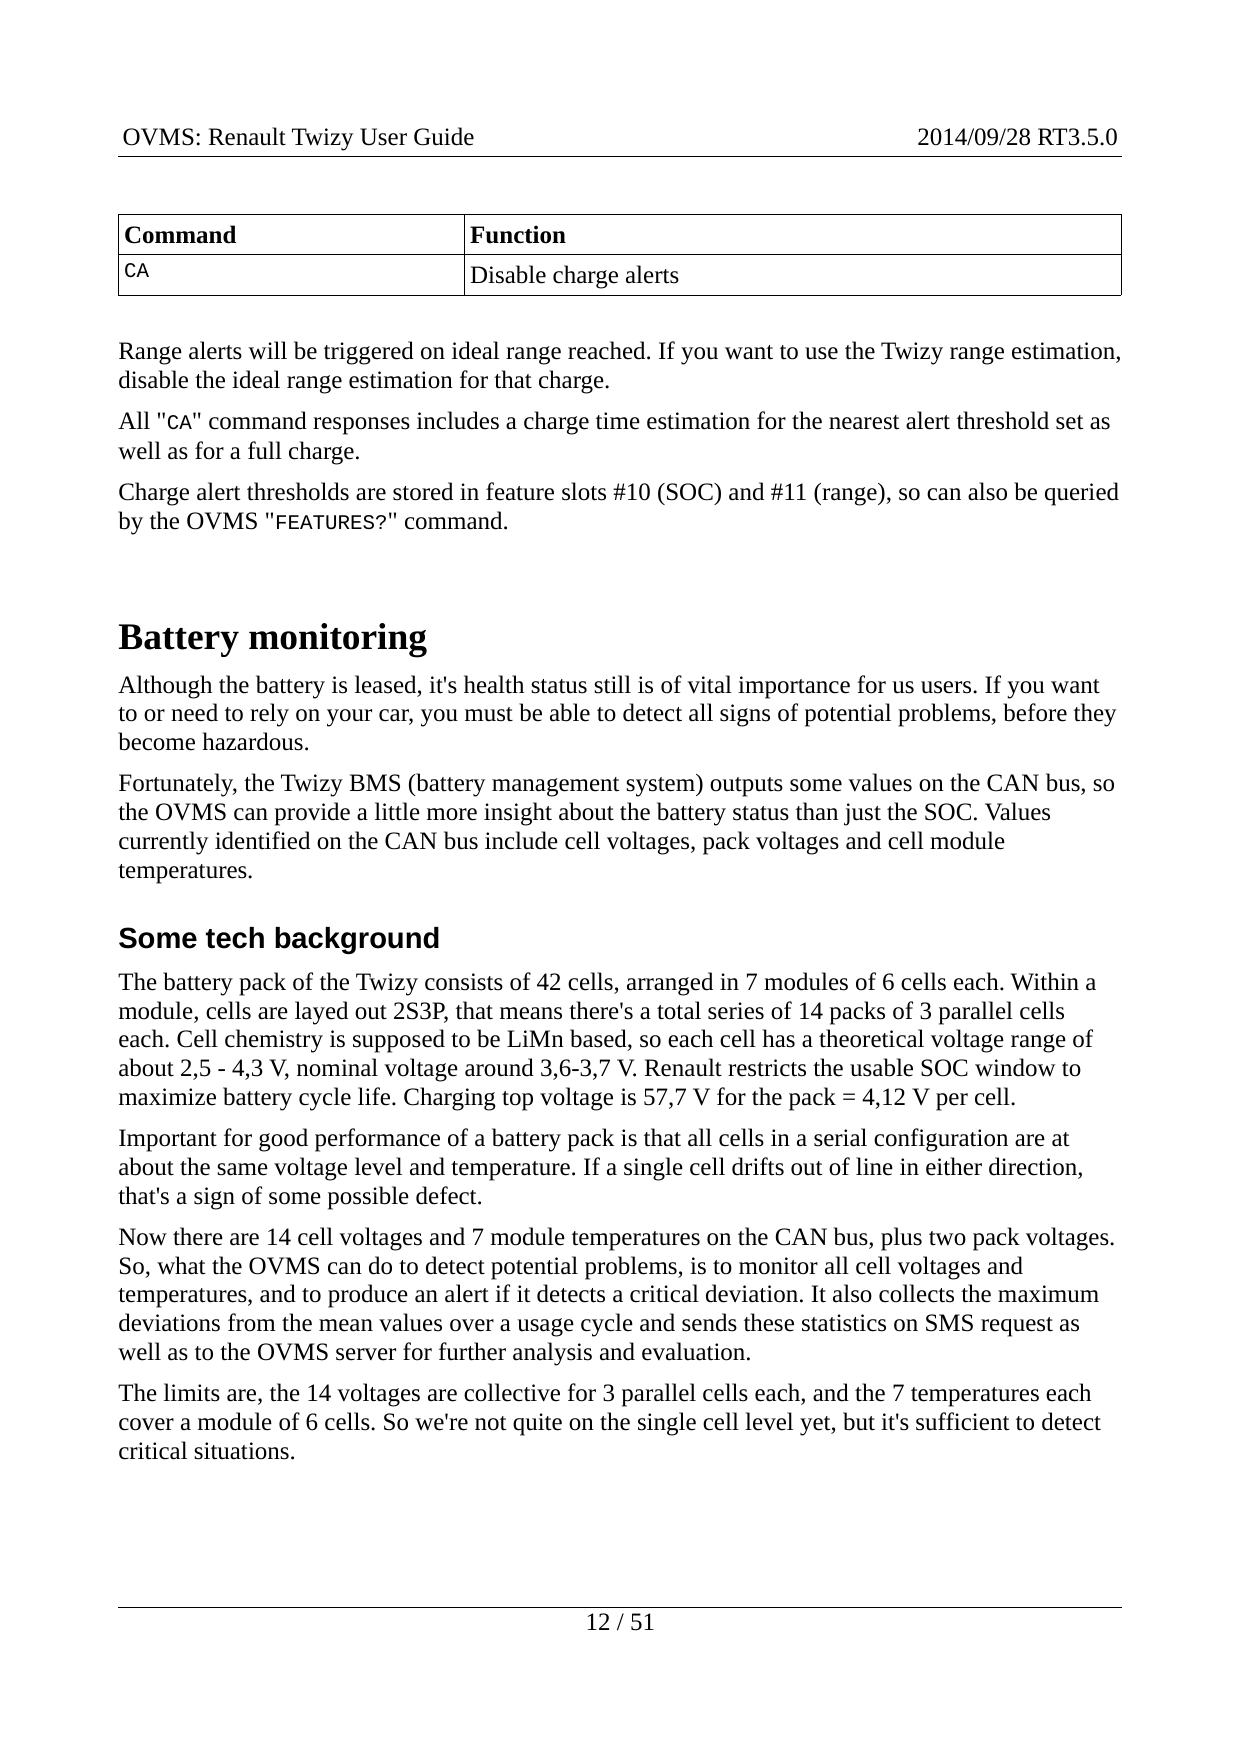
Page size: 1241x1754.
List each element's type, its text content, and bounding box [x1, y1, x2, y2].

table_cell CA [119, 255, 464, 295]
text All "CA" command responses includes a charge time estimation for the nearest alert threshold set as well as for a full charge. [118, 406, 1122, 464]
table_cell Disable charge alerts [465, 255, 1121, 295]
subtitle Battery monitoring [118, 614, 1122, 657]
text Now there are 14 cell voltages and 7 module temperatures on the CAN bus, plus two pack voltages. So, what the OVMS can do to detect potential problems, is to monitor all cell voltages and temperatures, and to produce an alert if it detects a critical deviation. It also collects the maximum deviations from the mean values over a usage cycle and sends these statistics on SMS request as well as to the OVMS server for further analysis and evaluation. [118, 1222, 1122, 1366]
text Important for good performance of a battery pack is that all cells in a serial configuration are at about the same voltage level and temperature. If a single cell drifts out of line in either direction, that's a sign of some possible defect. [118, 1123, 1122, 1209]
text The battery pack of the Twizy consists of 42 cells, arranged in 7 modules of 6 cells each. Within a module, cells are layed out 2S3P, that means there's a total series of 14 packs of 3 parallel cells each. Cell chemistry is supposed to be LiMn based, so each cell has a theoretical voltage range of about 2,5 - 4,3 V, nominal voltage around 3,6-3,7 V. Renault restricts the usable SOC window to maximize battery cycle life. Charging top voltage is 57,7 V for the pack = 4,12 V per cell. [118, 967, 1122, 1111]
text Although the battery is leased, it's health status still is of vital importance for us users. If you want to or need to rely on your car, you must be able to detect all signs of potential problems, before they become hazardous. [118, 670, 1122, 756]
subtitle Some tech background [118, 921, 1122, 954]
table_header Function [465, 215, 1121, 254]
text Fortunately, the Twizy BMS (battery management system) outputs some values on the CAN bus, so the OVMS can provide a little more insight about the battery status than just the SOC. Values currently identified on the CAN bus include cell voltages, pack voltages and cell module temperatures. [118, 768, 1122, 883]
table_header Command [119, 215, 464, 254]
text Charge alert thresholds are stored in feature slots #10 (SOC) and #11 (range), so can also be queried by the OVMS "FEATURES?" command. [118, 477, 1122, 535]
text Range alerts will be triggered on ideal range reached. If you want to use the Twizy range estimation, disable the ideal range estimation for that charge. [118, 336, 1122, 394]
text The limits are, the 14 voltages are collective for 3 parallel cells each, and the 7 temperatures each cover a module of 6 cells. So we're not quite on the single cell level yet, but it's sufficient to detect critical situations. [118, 1378, 1122, 1464]
